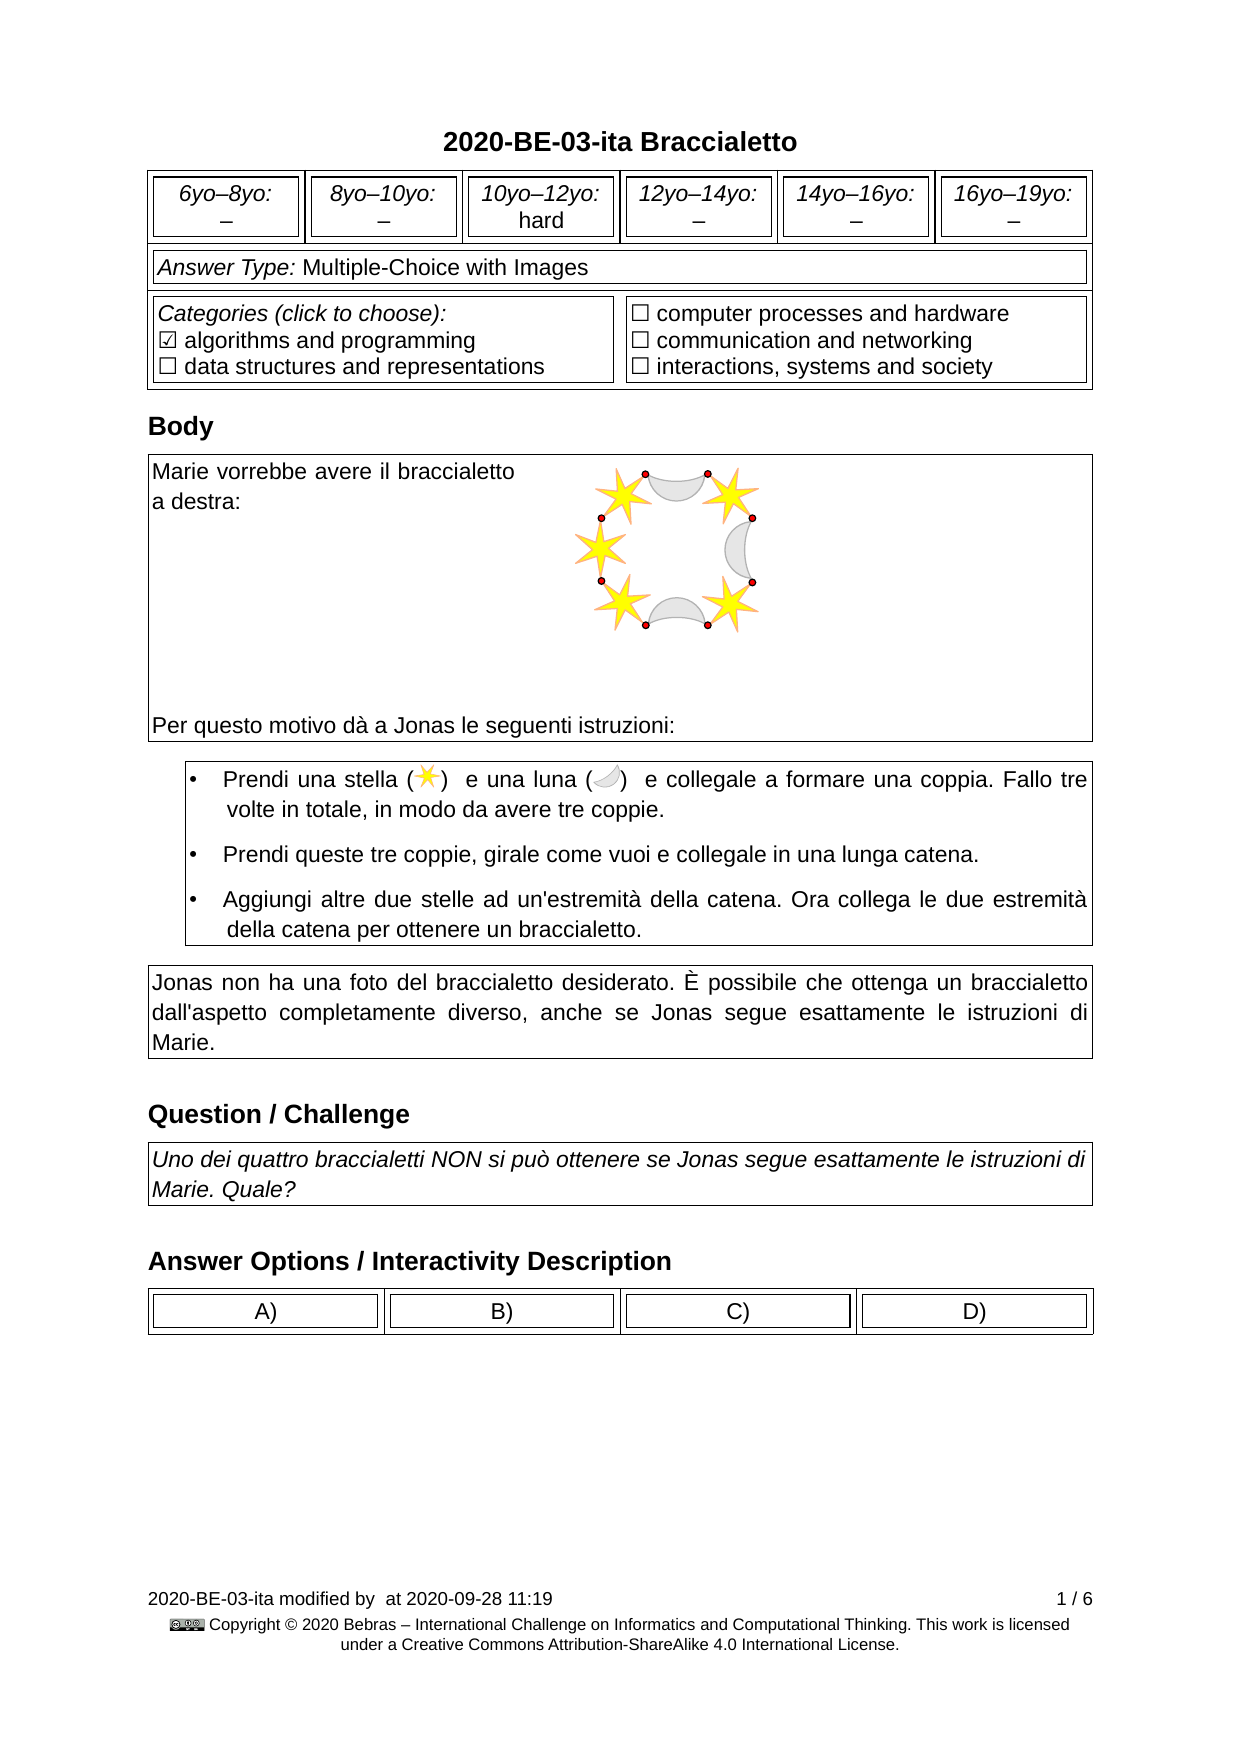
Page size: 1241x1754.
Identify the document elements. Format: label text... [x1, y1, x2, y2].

subtitle 2020-BE-03-ita Braccialetto [148, 125, 1093, 157]
table_header 6yo–8yo: – [148, 171, 304, 243]
text Jonas non ha una foto del braccialetto desiderato. È possibile che ottenga un braccialetto dall'aspetto completamente diverso, anche se Jonas segue esattamente le istruzioni di Marie. [149, 966, 1092, 1058]
text Marie vorrebbe avere il braccialetto a destra: [149, 455, 1092, 514]
subtitle Body [148, 411, 1093, 441]
table_header 10yo–12yo: hard [463, 171, 619, 243]
table_header 16yo–19yo: – [936, 171, 1092, 243]
table_header 8yo–10yo: – [306, 171, 462, 243]
table_header C) [621, 1289, 856, 1334]
table_header 14yo–16yo: – [778, 171, 934, 243]
table_header 12yo–14yo: – [621, 171, 777, 243]
text Uno dei quattro braccialetti NON si può ottenere se Jonas segue esattamente le istruzioni di Marie. Quale? [149, 1143, 1092, 1205]
text Per questo motivo dà a Jonas le seguenti istruzioni: [149, 708, 1092, 741]
table_cell Categories (click to choose): ☑ algorithms and programming ☐ data structures and representations [148, 291, 620, 389]
table_cell Answer Type: Multiple-Choice with Images [148, 244, 1092, 289]
table_cell ☐ computer processes and hardware ☐ communication and networking ☐ interactions, systems and society [620, 291, 1092, 389]
table_header D) [857, 1289, 1093, 1334]
subtitle Answer Options / Interactivity Description [148, 1245, 1093, 1276]
table_header B) [385, 1289, 620, 1334]
list Prendi queste tre coppie, girale come vuoi e collegale in una lunga catena. [186, 837, 1092, 867]
list Prendi una stella () e una luna () e collegale a formare una coppia. Fallo tre volte in totale, in modo da avere tre coppie. [186, 762, 1092, 823]
list Aggiungi altre due stelle ad un'estremità della catena. Ora collega le due estremità della catena per ottenere un braccialetto. [186, 882, 1092, 945]
subtitle Question / Challenge [148, 1099, 1093, 1129]
table_header A) [149, 1289, 384, 1334]
